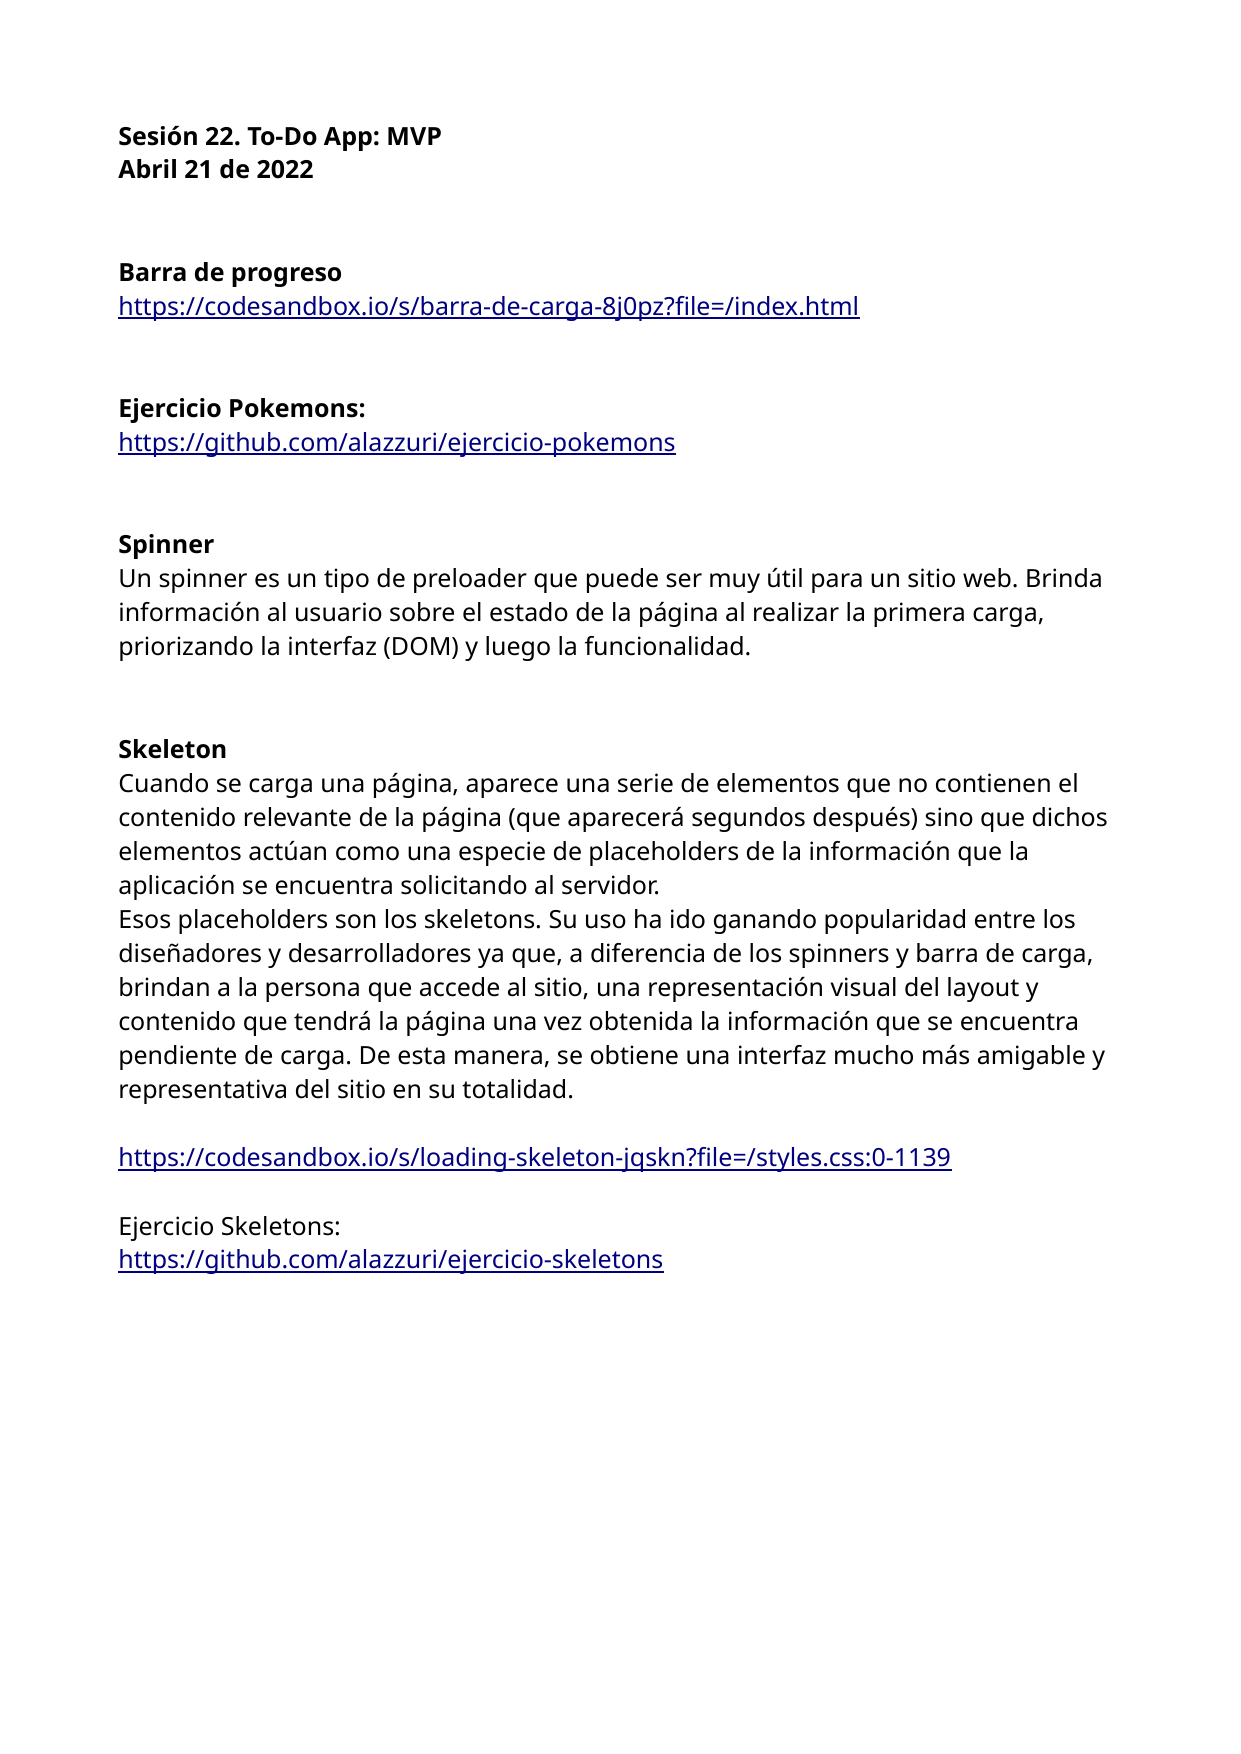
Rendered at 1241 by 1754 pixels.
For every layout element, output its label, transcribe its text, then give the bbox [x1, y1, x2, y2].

text Cuando se carga una página, aparece una serie de elementos que no contienen el contenido relevante de la página (que aparecerá segundos después) sino que dichos elementos actúan como una especie de placeholders de la información que la aplicación se encuentra solicitando al servidor. [118, 765, 1122, 902]
text https://github.com/alazzuri/ejercicio-skeletons [118, 1242, 1122, 1276]
text Sesión 22. To-Do App: MVP [118, 118, 1122, 152]
text Ejercicio Pokemons: [118, 391, 1122, 425]
text https://codesandbox.io/s/loading-skeleton-jqskn?file=/styles.css:0-1139 [118, 1140, 1122, 1174]
text Barra de progreso [118, 254, 1122, 288]
text Un spinner es un tipo de preloader que puede ser muy útil para un sitio web. Brinda información al usuario sobre el estado de la página al realizar la primera carga, priorizando la interfaz (DOM) y luego la funcionalidad. [118, 561, 1122, 663]
text Ejercicio Skeletons: [118, 1208, 1122, 1242]
text Abril 21 de 2022 [118, 152, 1122, 186]
text Skeleton [118, 731, 1122, 765]
text Esos placeholders son los skeletons. Su uso ha ido ganando popularidad entre los diseñadores y desarrolladores ya que, a diferencia de los spinners y barra de carga, brindan a la persona que accede al sitio, una representación visual del layout y contenido que tendrá la página una vez obtenida la información que se encuentra pendiente de carga. De esta manera, se obtiene una interfaz mucho más amigable y representativa del sitio en su totalidad. [118, 902, 1122, 1106]
text Spinner [118, 527, 1122, 561]
text https://github.com/alazzuri/ejercicio-pokemons [118, 425, 1122, 459]
text https://codesandbox.io/s/barra-de-carga-8j0pz?file=/index.html [118, 288, 1122, 322]
